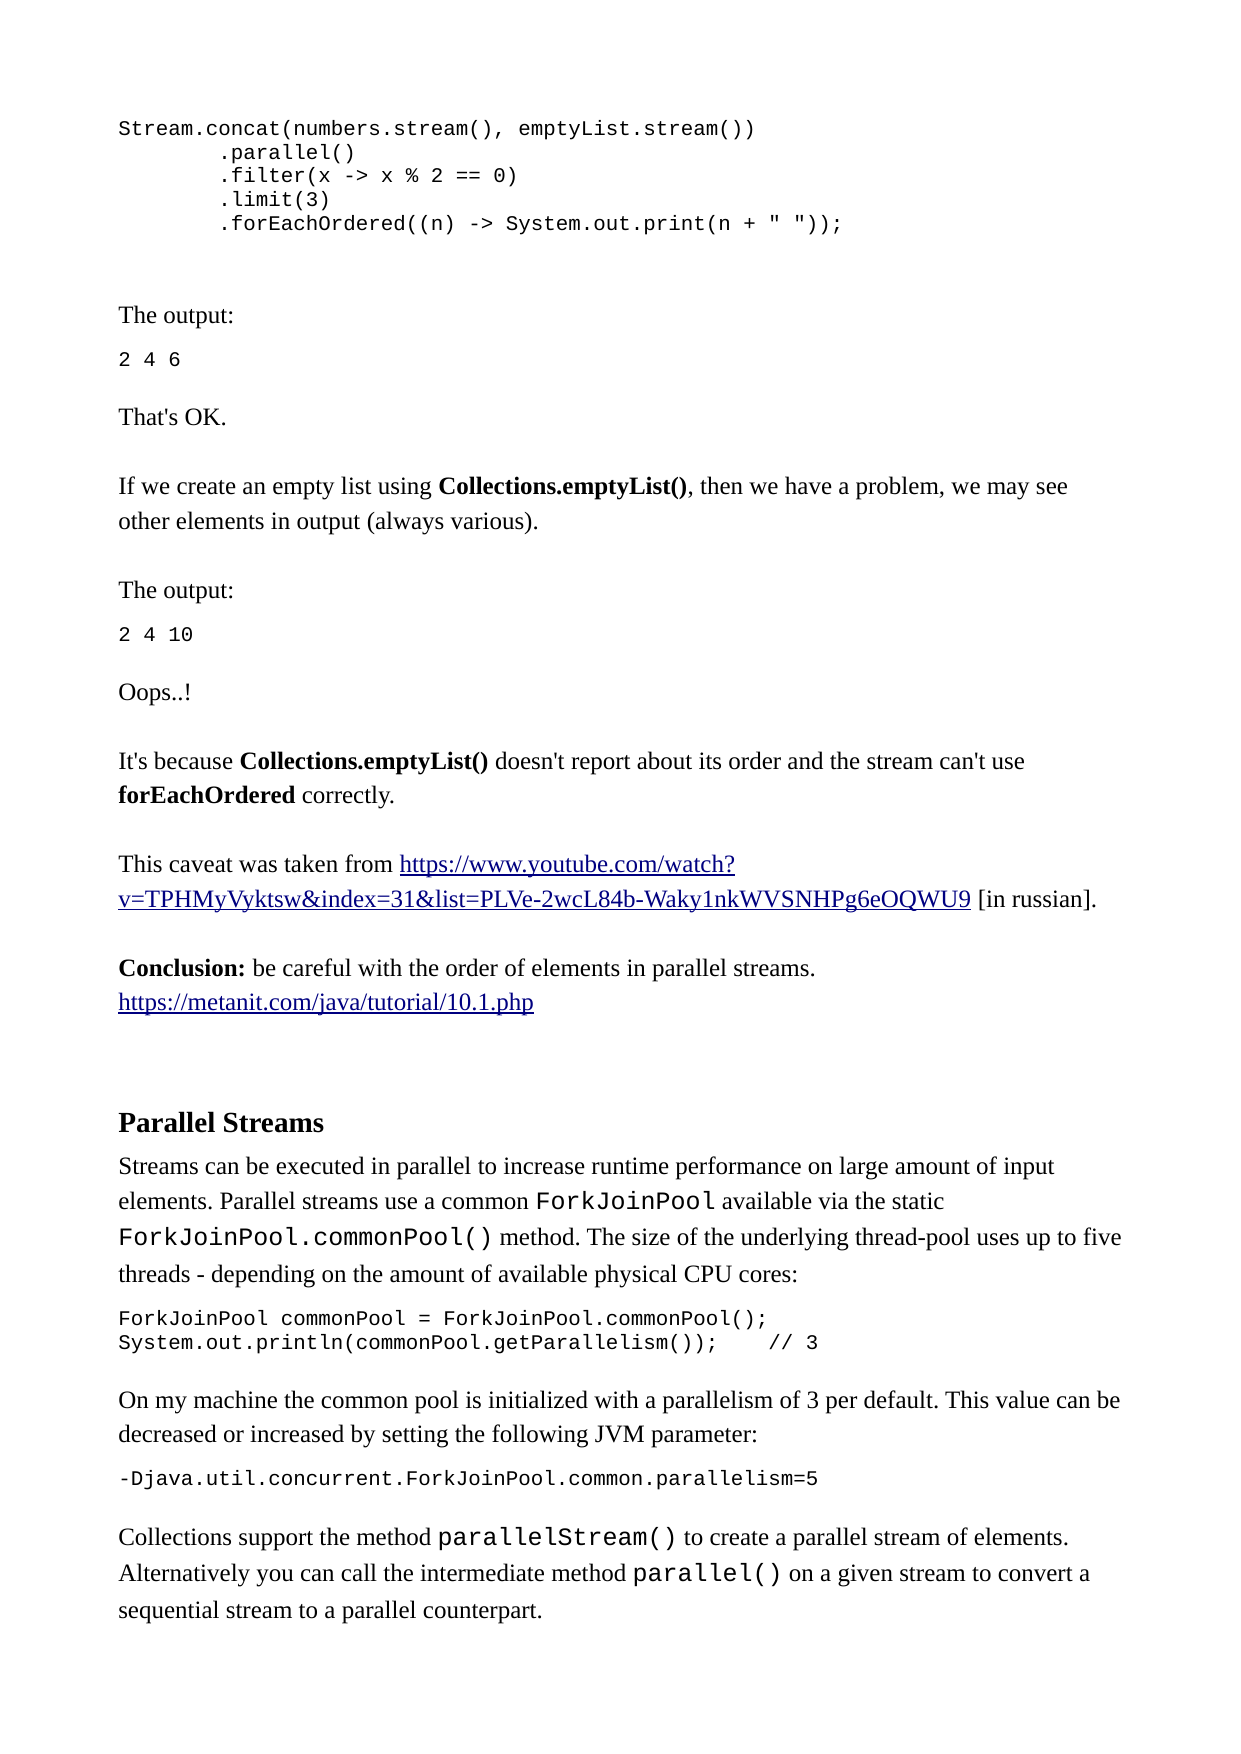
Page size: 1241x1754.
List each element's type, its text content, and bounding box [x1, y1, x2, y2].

subtitle Parallel Streams [118, 1105, 1122, 1139]
text .parallel() [118, 142, 1122, 165]
text 2 4 6 [118, 349, 1122, 373]
text On my machine the common pool is initialized with a parallelism of 3 per default. This value can be decreased or increased by setting the following JVM parameter: [118, 1385, 1122, 1448]
text -Djava.util.concurrent.ForkJoinPool.common.parallelism=5 [118, 1468, 1122, 1492]
text Collections support the method parallelStream() to create a parallel stream of elements. Alternatively you can call the intermediate method parallel() on a given stream to convert a sequential stream to a parallel counterpart. [118, 1522, 1122, 1623]
text https://metanit.com/java/tutorial/10.1.php [118, 987, 1122, 1016]
text .filter(x -> x % 2 == 0) [118, 165, 1122, 189]
text Oops..! It's because Collections.emptyList() doesn't report about its order and the stream can't use forEachOrdered correctly. This caveat was taken from https://www.youtube.com/watch?v=TPHMyVyktsw&index=31&list=PLVe-2wcL84b-Waky1nkWVSNHPg6eOQWU9 [in russian]. Conclusion: be careful with the order of elements in parallel streams. [118, 677, 1122, 982]
text .limit(3) [118, 189, 1122, 213]
text The output: [118, 300, 1122, 329]
text 2 4 10 [118, 624, 1122, 648]
text .forEachOrdered((n) -> System.out.print(n + " ")); [118, 213, 1122, 236]
text Stream.concat(numbers.stream(), emptyList.stream()) [118, 118, 1122, 142]
text System.out.println(commonPool.getParallelism()); // 3 [118, 1332, 1122, 1355]
text Streams can be executed in parallel to increase runtime performance on large amount of input elements. Parallel streams use a common ForkJoinPool available via the static ForkJoinPool.commonPool() method. The size of the underlying thread-pool uses up to five threads - depending on the amount of available physical CPU cores: [118, 1151, 1122, 1288]
text That's OK. [118, 402, 1122, 431]
text If we create an empty list using Collections.emptyList(), then we have a problem, we may see other elements in output (always various). The output: [118, 437, 1122, 604]
text ForkJoinPool commonPool = ForkJoinPool.commonPool(); [118, 1308, 1122, 1332]
